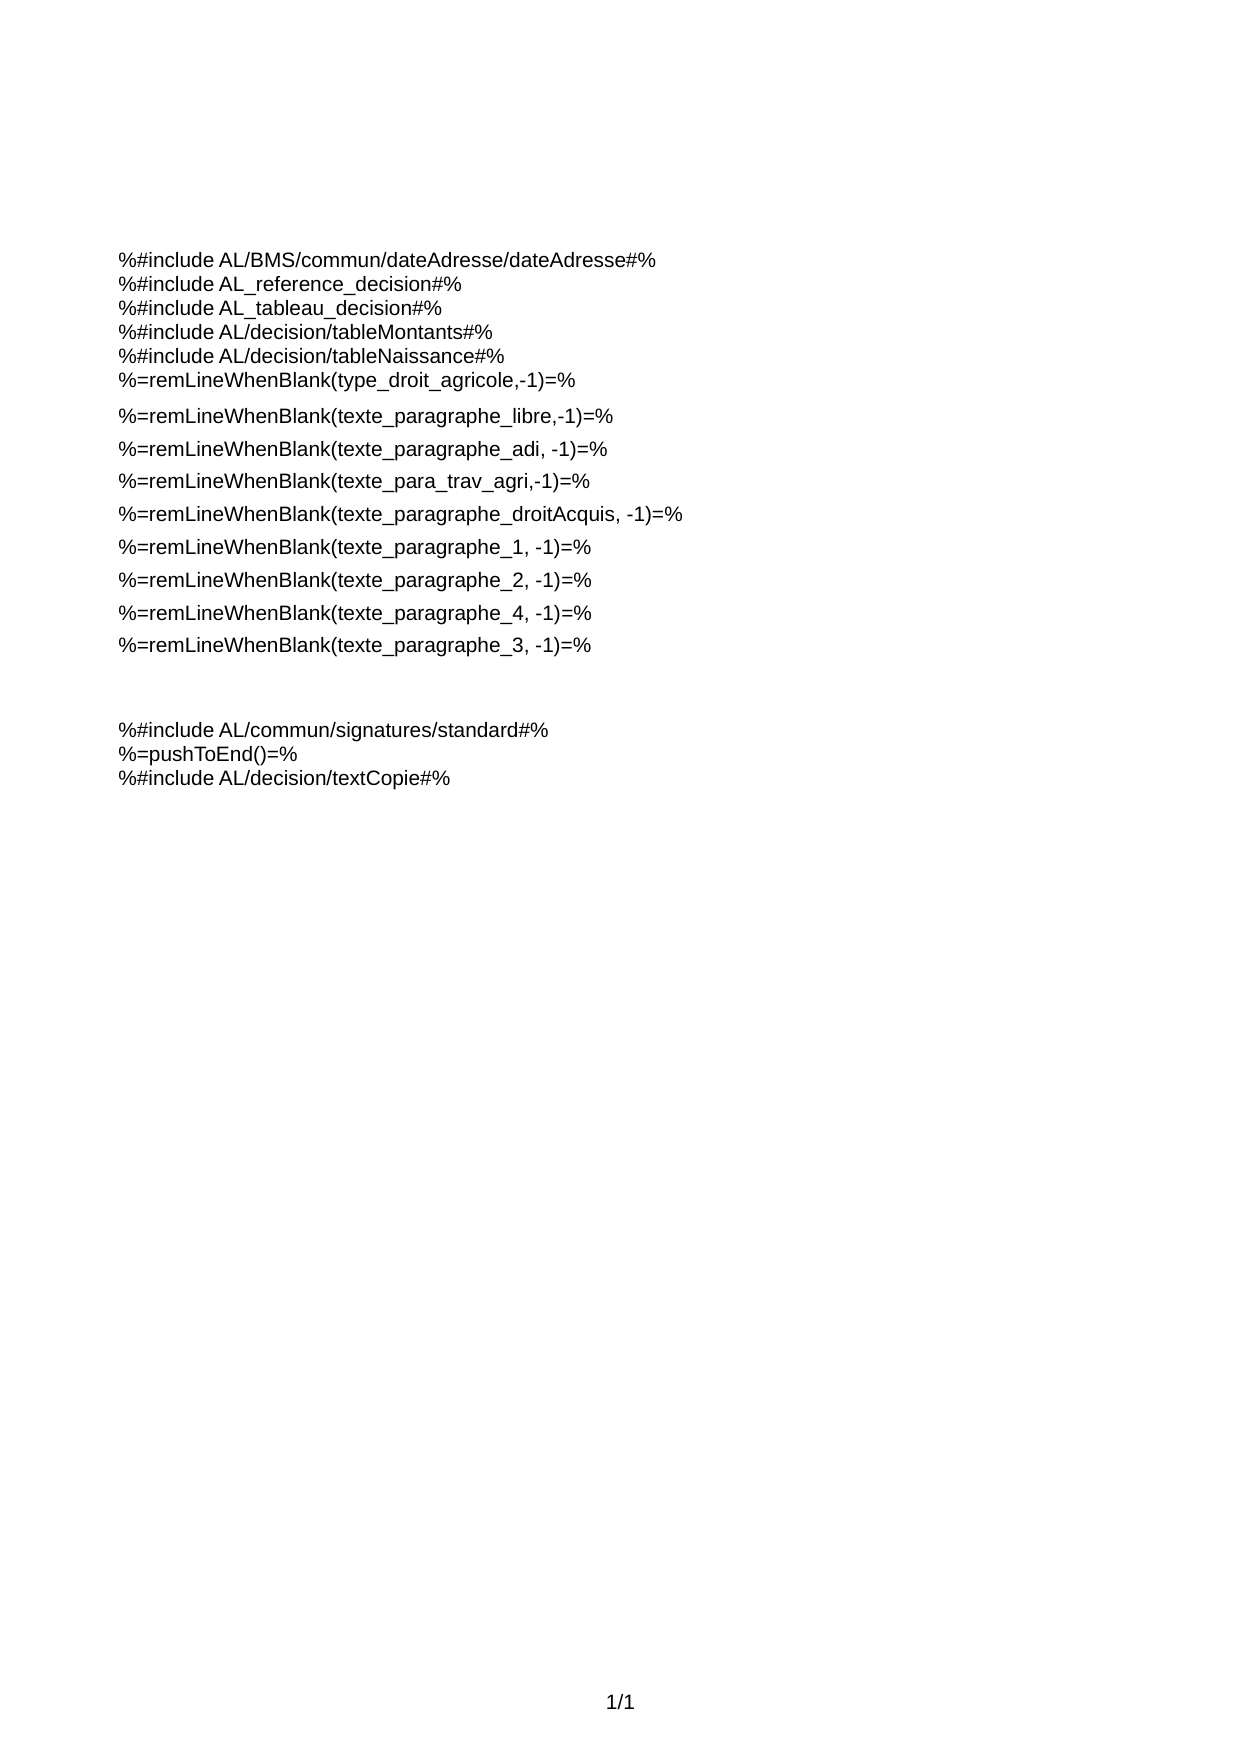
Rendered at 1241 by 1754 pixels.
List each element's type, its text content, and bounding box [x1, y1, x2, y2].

text %=remLineWhenBlank(texte_paragraphe_adi, -1)=% [118, 436, 1122, 460]
text %=remLineWhenBlank(texte_paragraphe_2, -1)=% [118, 568, 1122, 592]
text %#include AL/decision/textCopie#% [118, 766, 1122, 789]
text %=remLineWhenBlank(type_droit_agricole,-1)=% [118, 368, 1122, 392]
text %=remLineWhenBlank(texte_paragraphe_1, -1)=% [118, 535, 1122, 559]
text %#include AL_tableau_decision#% [118, 296, 1122, 320]
text %=remLineWhenBlank(texte_para_trav_agri,-1)=% [118, 469, 1122, 493]
text %#include AL/decision/tableNaissance#% [118, 344, 1122, 368]
text %#include AL/BMS/commun/dateAdresse/dateAdresse#% [118, 248, 1122, 272]
text %=remLineWhenBlank(texte_paragraphe_4, -1)=% [118, 600, 1122, 624]
text %=pushToEnd()=% [118, 742, 1122, 766]
text %=remLineWhenBlank(texte_paragraphe_libre,-1)=% [118, 403, 1122, 427]
text %#include AL/commun/signatures/standard#% [118, 718, 1122, 742]
text %=remLineWhenBlank(texte_paragraphe_droitAcquis, -1)=% [118, 502, 1122, 526]
text %#include AL/decision/tableMontants#% [118, 320, 1122, 344]
text %#include AL_reference_decision#% [118, 272, 1122, 296]
text %=remLineWhenBlank(texte_paragraphe_3, -1)=% [118, 633, 1122, 657]
